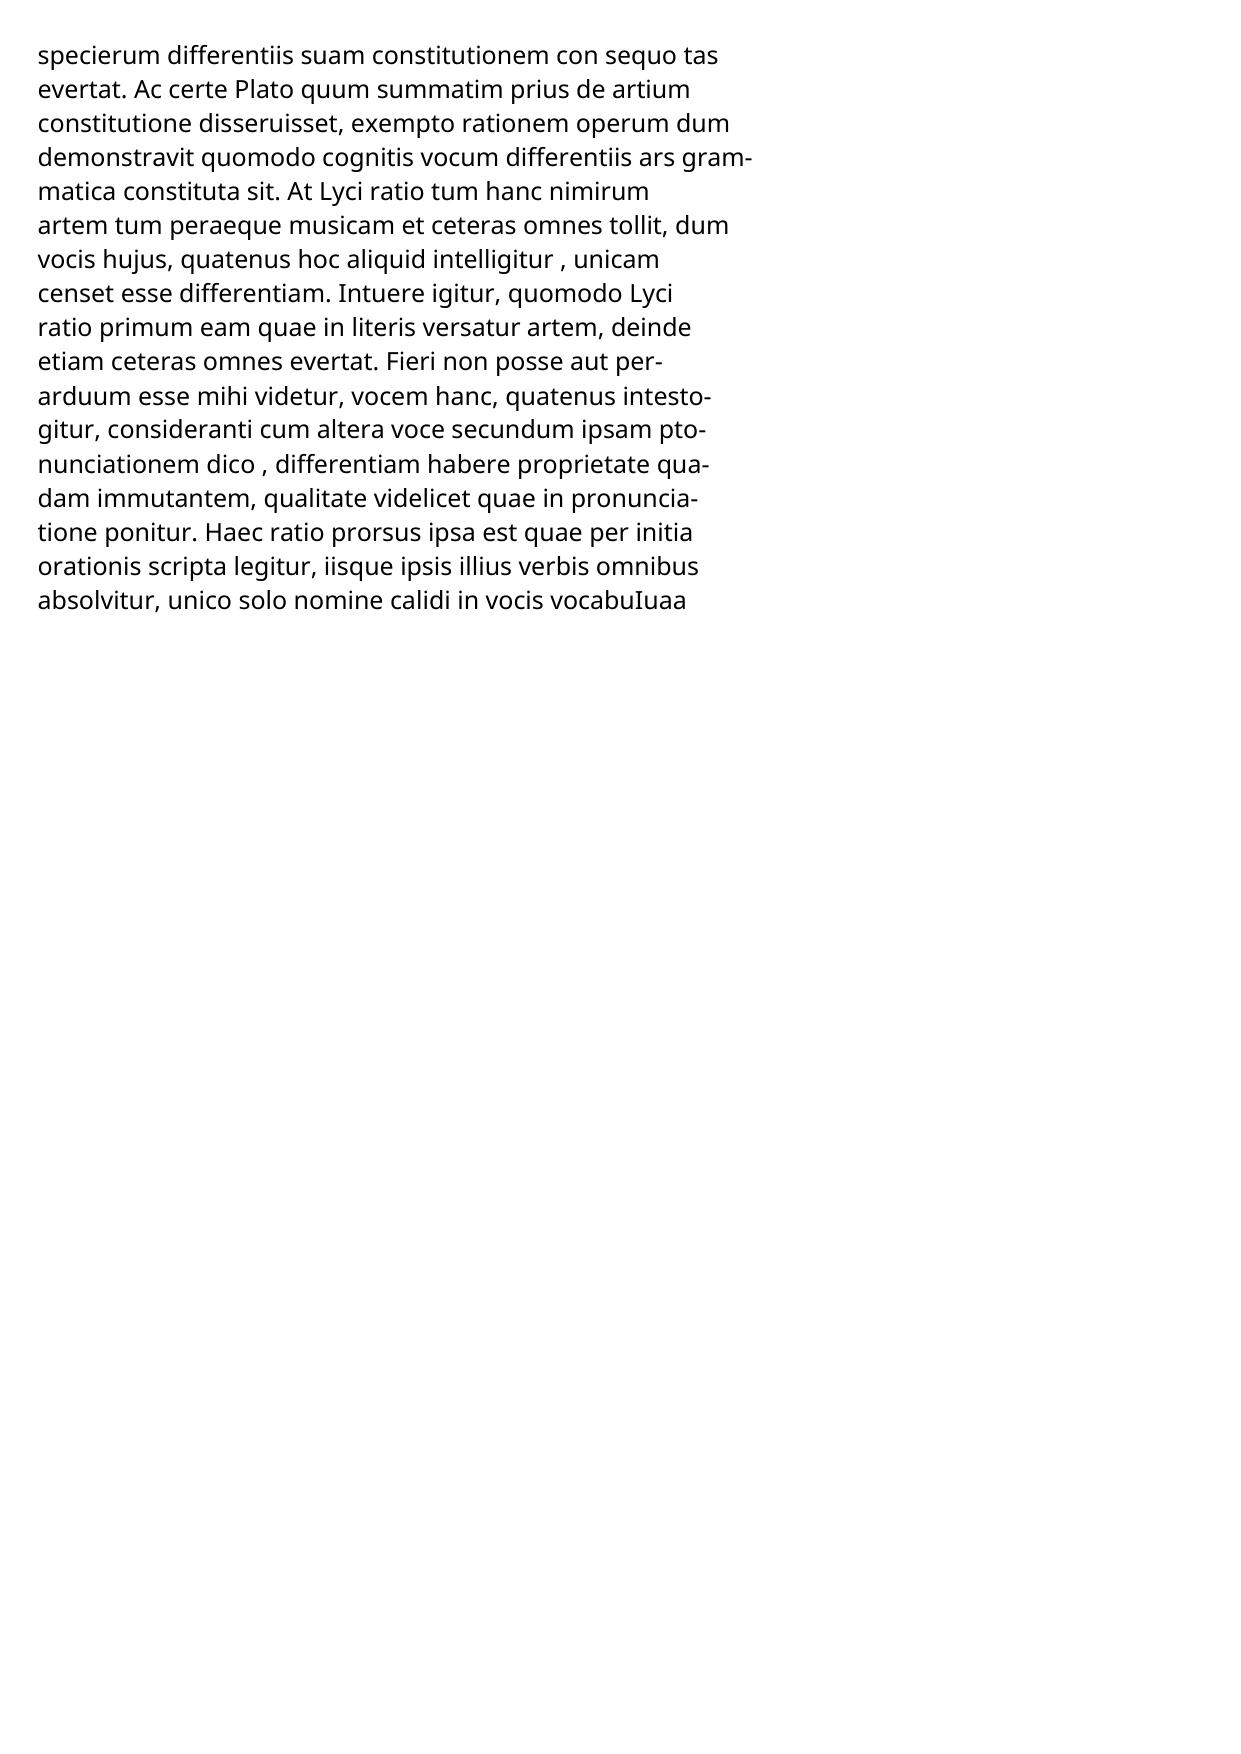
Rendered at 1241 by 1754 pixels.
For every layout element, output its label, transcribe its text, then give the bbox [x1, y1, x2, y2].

text specierum differentiis suam constitutionem con sequo tas evertat. Ac certe Plato quum summatim prius de artium constitutione disseruisset, exempto rationem operum dum demonstravit quomodo cognitis vocum differentiis ars gram- matica constituta sit. At Lyci ratio tum hanc nimirum artem tum peraeque musicam et ceteras omnes tollit, dum vocis hujus, quatenus hoc aliquid intelligitur , unicam censet esse differentiam. Intuere igitur, quomodo Lyci ratio primum eam quae in literis versatur artem, deinde etiam ceteras omnes evertat. Fieri non posse aut per- arduum esse mihi videtur, vocem hanc, quatenus intesto- gitur, consideranti cum altera voce secundum ipsam pto- nunciationem dico , differentiam habere proprietate qua- dam immutantem, qualitate videlicet quae in pronuncia- tione ponitur. Haec ratio prorsus ipsa est quae per initia orationis scripta legitur, iisque ipsis illius verbis omnibus absolvitur, unico solo nomine calidi in vocis vocabuIuaa [37, 37, 1203, 617]
